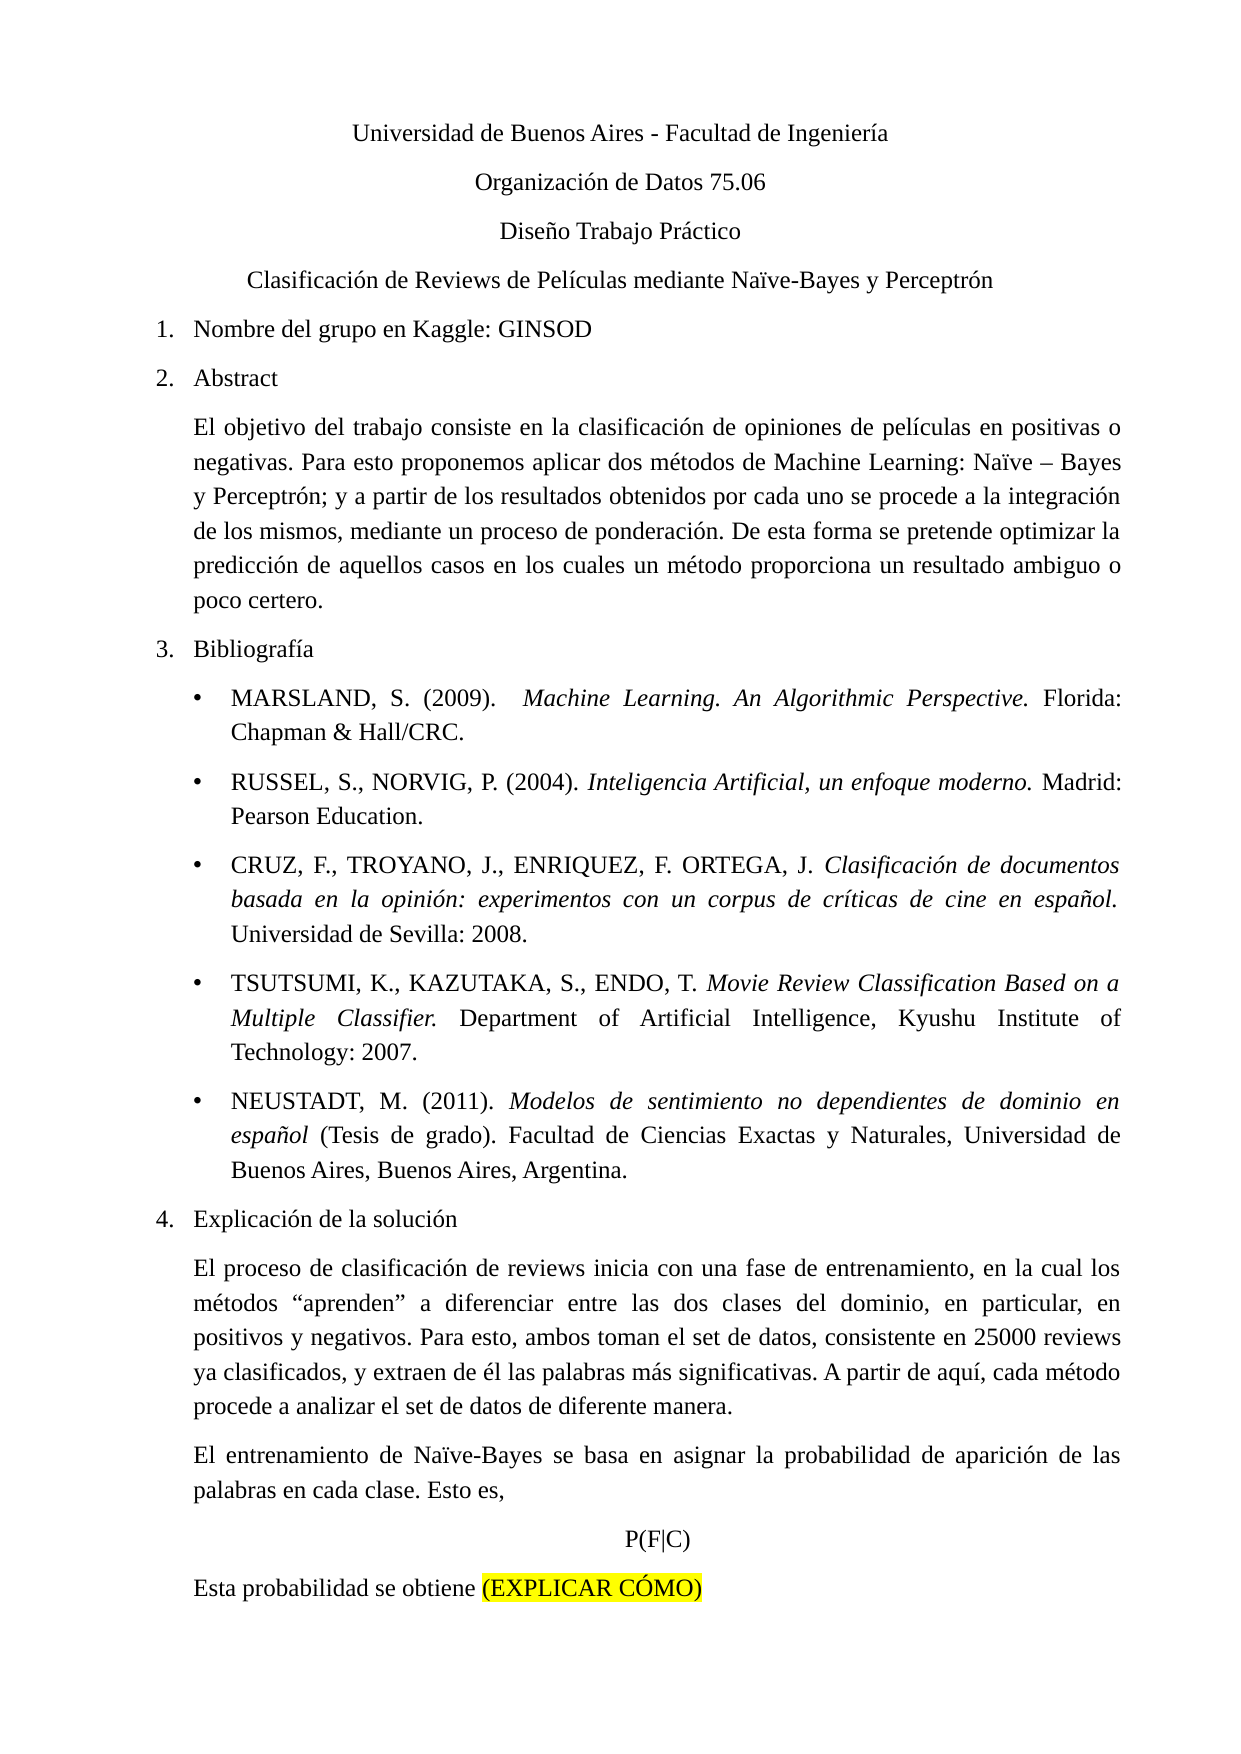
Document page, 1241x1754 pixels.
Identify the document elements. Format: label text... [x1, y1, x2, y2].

list Nombre del grupo en Kaggle: GINSOD [156, 314, 1122, 343]
list CRUZ, F., TROYANO, J., ENRIQUEZ, F. ORTEGA, J. Clasificación de documentos basada en la opinión: experimentos con un corpus de críticas de cine en español. Universidad de Sevilla: 2008. [193, 850, 1122, 948]
list Bibliografía [156, 634, 1122, 663]
text Universidad de Buenos Aires - Facultad de Ingeniería [118, 118, 1122, 147]
list El objetivo del trabajo consiste en la clasificación de opiniones de películas en positivas o negativas. Para esto proponemos aplicar dos métodos de Machine Learning: Naïve – Bayes y Perceptrón; y a partir de los resultados obtenidos por cada uno se procede a la integración de los mismos, mediante un proceso de ponderación. De esta forma se pretende optimizar la predicción de aquellos casos en los cuales un método proporciona un resultado ambiguo o poco certero. [156, 412, 1122, 614]
text Organización de Datos 75.06 [118, 167, 1122, 196]
list P(F|C) [156, 1524, 1122, 1552]
text Clasificación de Reviews de Películas mediante Naïve-Bayes y Perceptrón [118, 265, 1122, 294]
list El entrenamiento de Naïve-Bayes se basa en asignar la probabilidad de aparición de las palabras en cada clase. Esto es, [156, 1440, 1122, 1503]
list Esta probabilidad se obtiene (EXPLICAR CÓMO) [156, 1573, 1122, 1602]
list MARSLAND, S. (2009). Machine Learning. An Algorithmic Perspective. Florida: Chapman & Hall/CRC. [193, 683, 1122, 746]
list Explicación de la solución [156, 1204, 1122, 1233]
text Diseño Trabajo Práctico [118, 216, 1122, 245]
list NEUSTADT, M. (2011). Modelos de sentimiento no dependientes de dominio en español (Tesis de grado). Facultad de Ciencias Exactas y Naturales, Universidad de Buenos Aires, Buenos Aires, Argentina. [193, 1086, 1122, 1184]
list TSUTSUMI, K., KAZUTAKA, S., ENDO, T. Movie Review Classification Based on a Multiple Classifier. Department of Artificial Intelligence, Kyushu Institute of Technology: 2007. [193, 968, 1122, 1066]
list RUSSEL, S., NORVIG, P. (2004). Inteligencia Artificial, un enfoque moderno. Madrid: Pearson Education. [193, 767, 1122, 830]
list Abstract [156, 363, 1122, 392]
list El proceso de clasificación de reviews inicia con una fase de entrenamiento, en la cual los métodos “aprenden” a diferenciar entre las dos clases del dominio, en particular, en positivos y negativos. Para esto, ambos toman el set de datos, consistente en 25000 reviews ya clasificados, y extraen de él las palabras más significativas. A partir de aquí, cada método procede a analizar el set de datos de diferente manera. [156, 1253, 1122, 1420]
